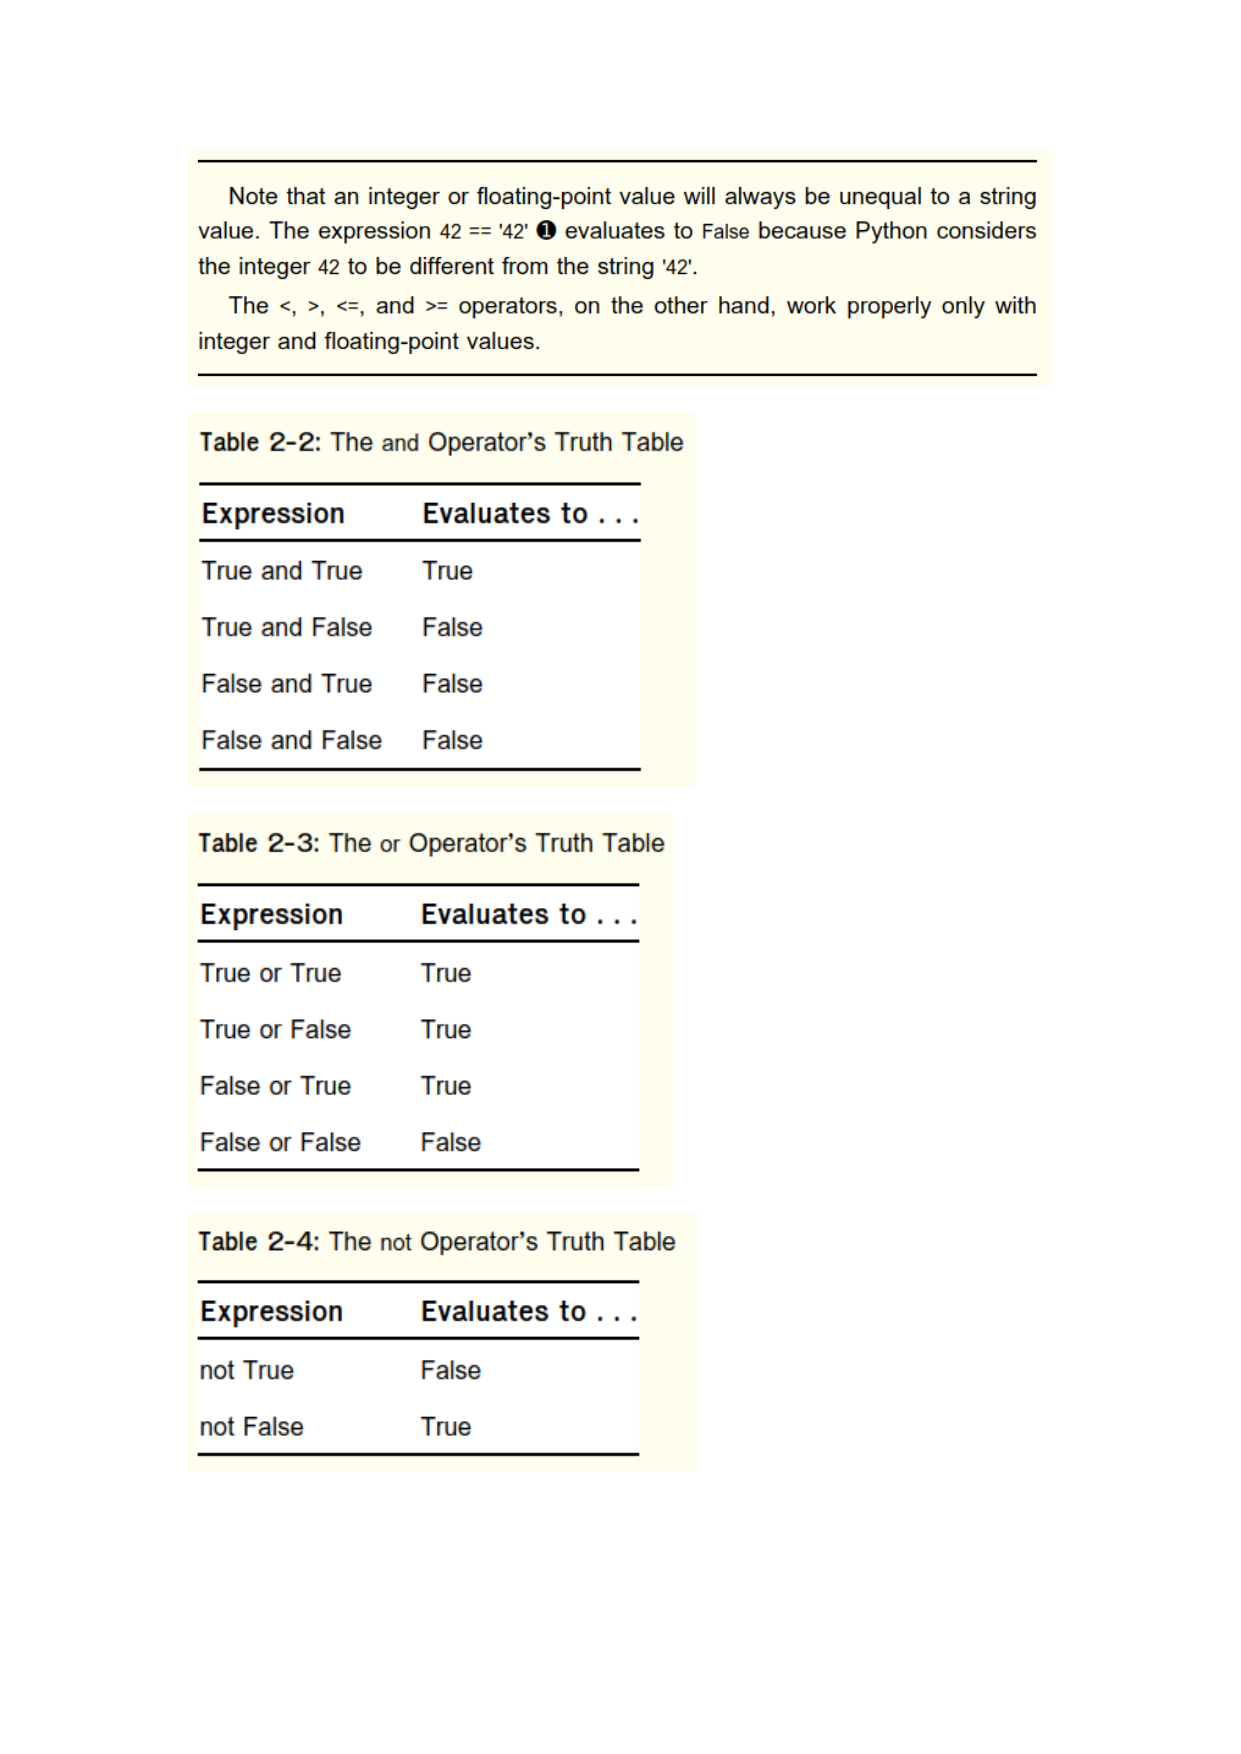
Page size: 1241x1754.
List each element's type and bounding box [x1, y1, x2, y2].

picture [187, 1213, 699, 1472]
picture [187, 813, 674, 1189]
picture [187, 412, 696, 787]
picture [187, 150, 1053, 386]
